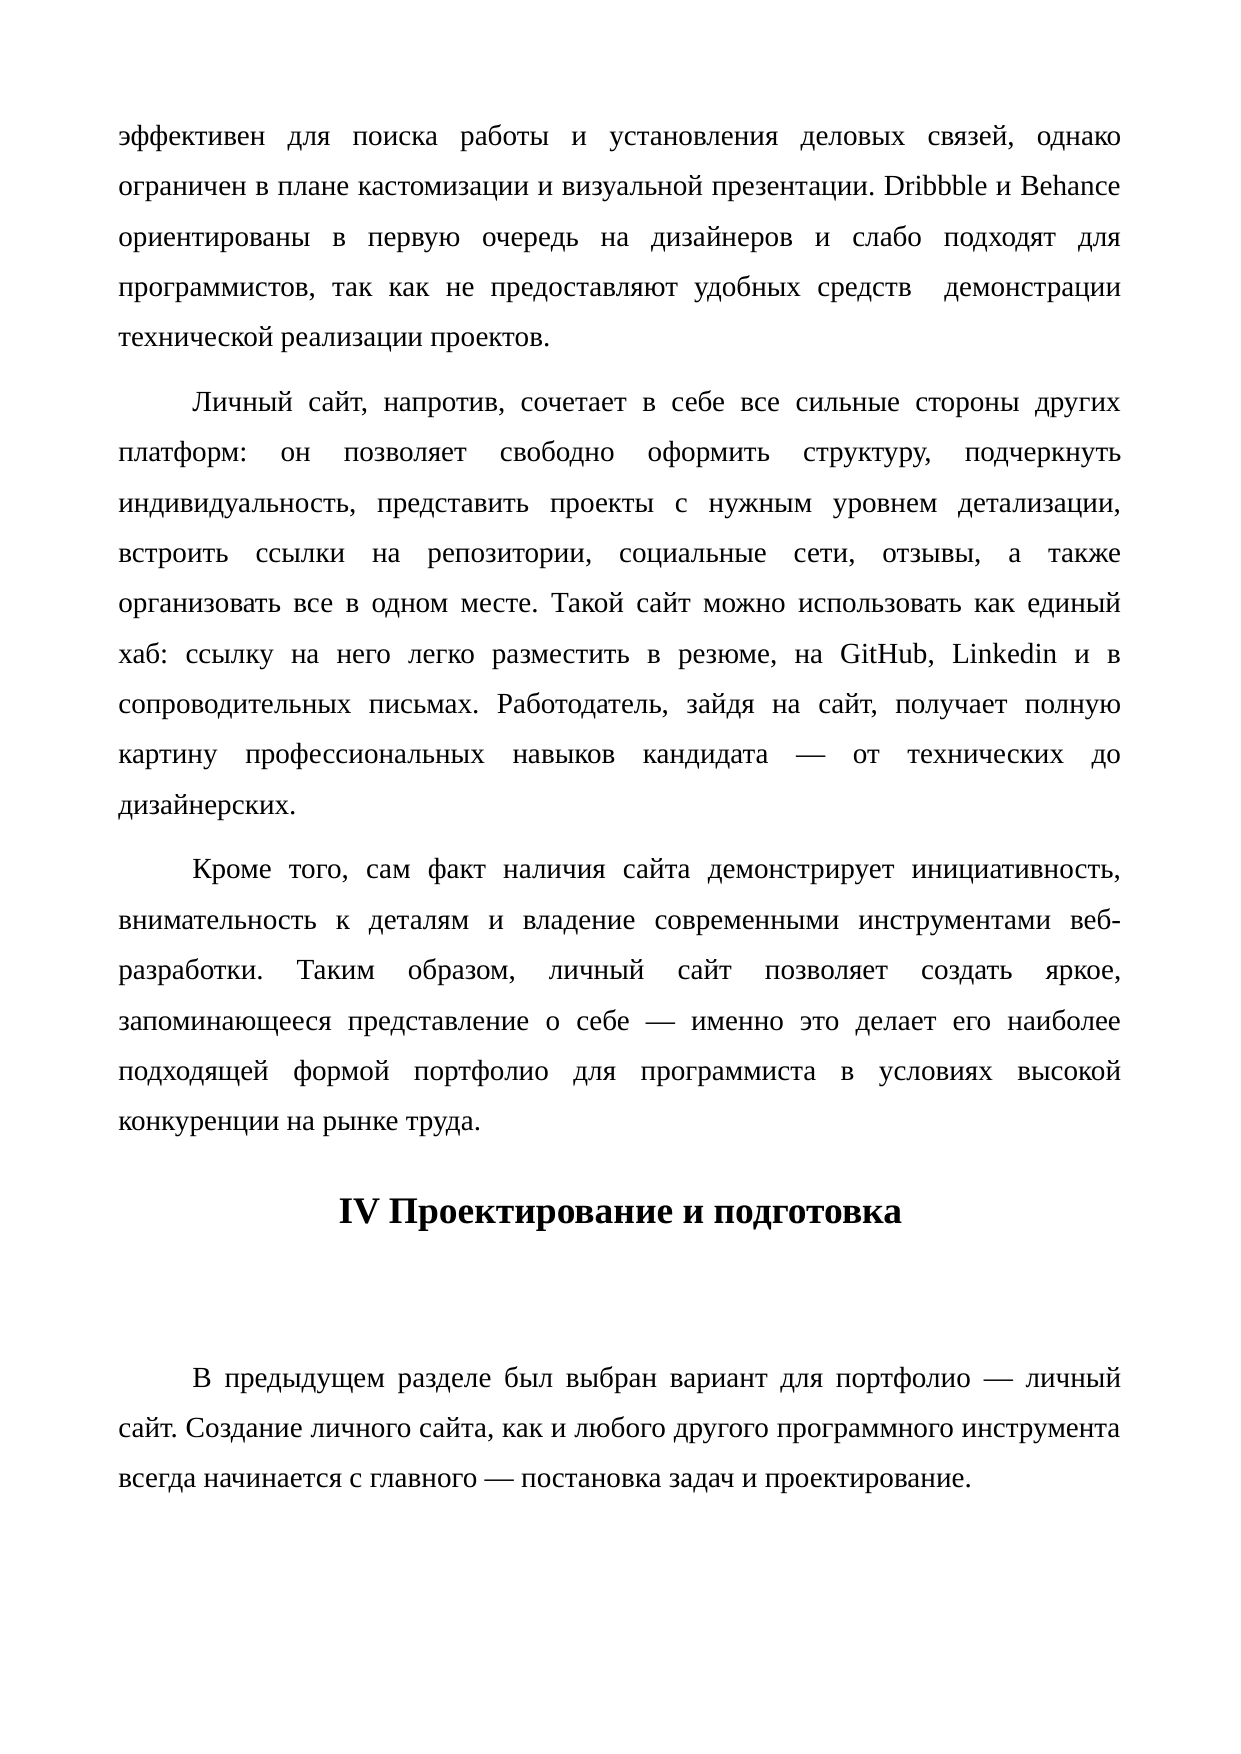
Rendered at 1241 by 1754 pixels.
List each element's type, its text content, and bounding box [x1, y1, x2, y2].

text Кроме того, сам факт наличия сайта демонстрирует инициативность, внимательность к деталям и владение современными инструментами веб-разработки. Таким образом, личный сайт позволяет создать яркое, запоминающееся представление о себе — именно это делает его наиболее подходящей формой портфолио для программиста в условиях высокой конкуренции на рынке труда. [118, 852, 1122, 1137]
text Личный сайт, напротив, сочетает в себе все сильные стороны других платформ: он позволяет свободно оформить структуру, подчеркнуть индивидуальность, представить проекты с нужным уровнем детализации, встроить ссылки на репозитории, социальные сети, отзывы, а также организовать все в одном месте. Такой сайт можно использовать как единый хаб: ссылку на него легко разместить в резюме, на GitHub, Linkedin и в сопроводительных письмах. Работодатель, зайдя на сайт, получает полную картину профессиональных навыков кандидата — от технических до дизайнерских. [118, 384, 1122, 820]
text эффективен для поиска работы и установления деловых связей, однако ограничен в плане кастомизации и визуальной презентации. Dribbble и Behance ориентированы в первую очередь на дизайнеров и слабо подходят для программистов, так как не предоставляют удобных средств демонстрации технической реализации проектов. [118, 118, 1122, 353]
text В предыдущем разделе был выбран вариант для портфолио — личный сайт. Создание личного сайта, как и любого другого программного инструмента всегда начинается с главного — постановка задач и проектирование. [118, 1360, 1122, 1494]
subtitle IV Проектирование и подготовка [118, 1189, 1122, 1232]
